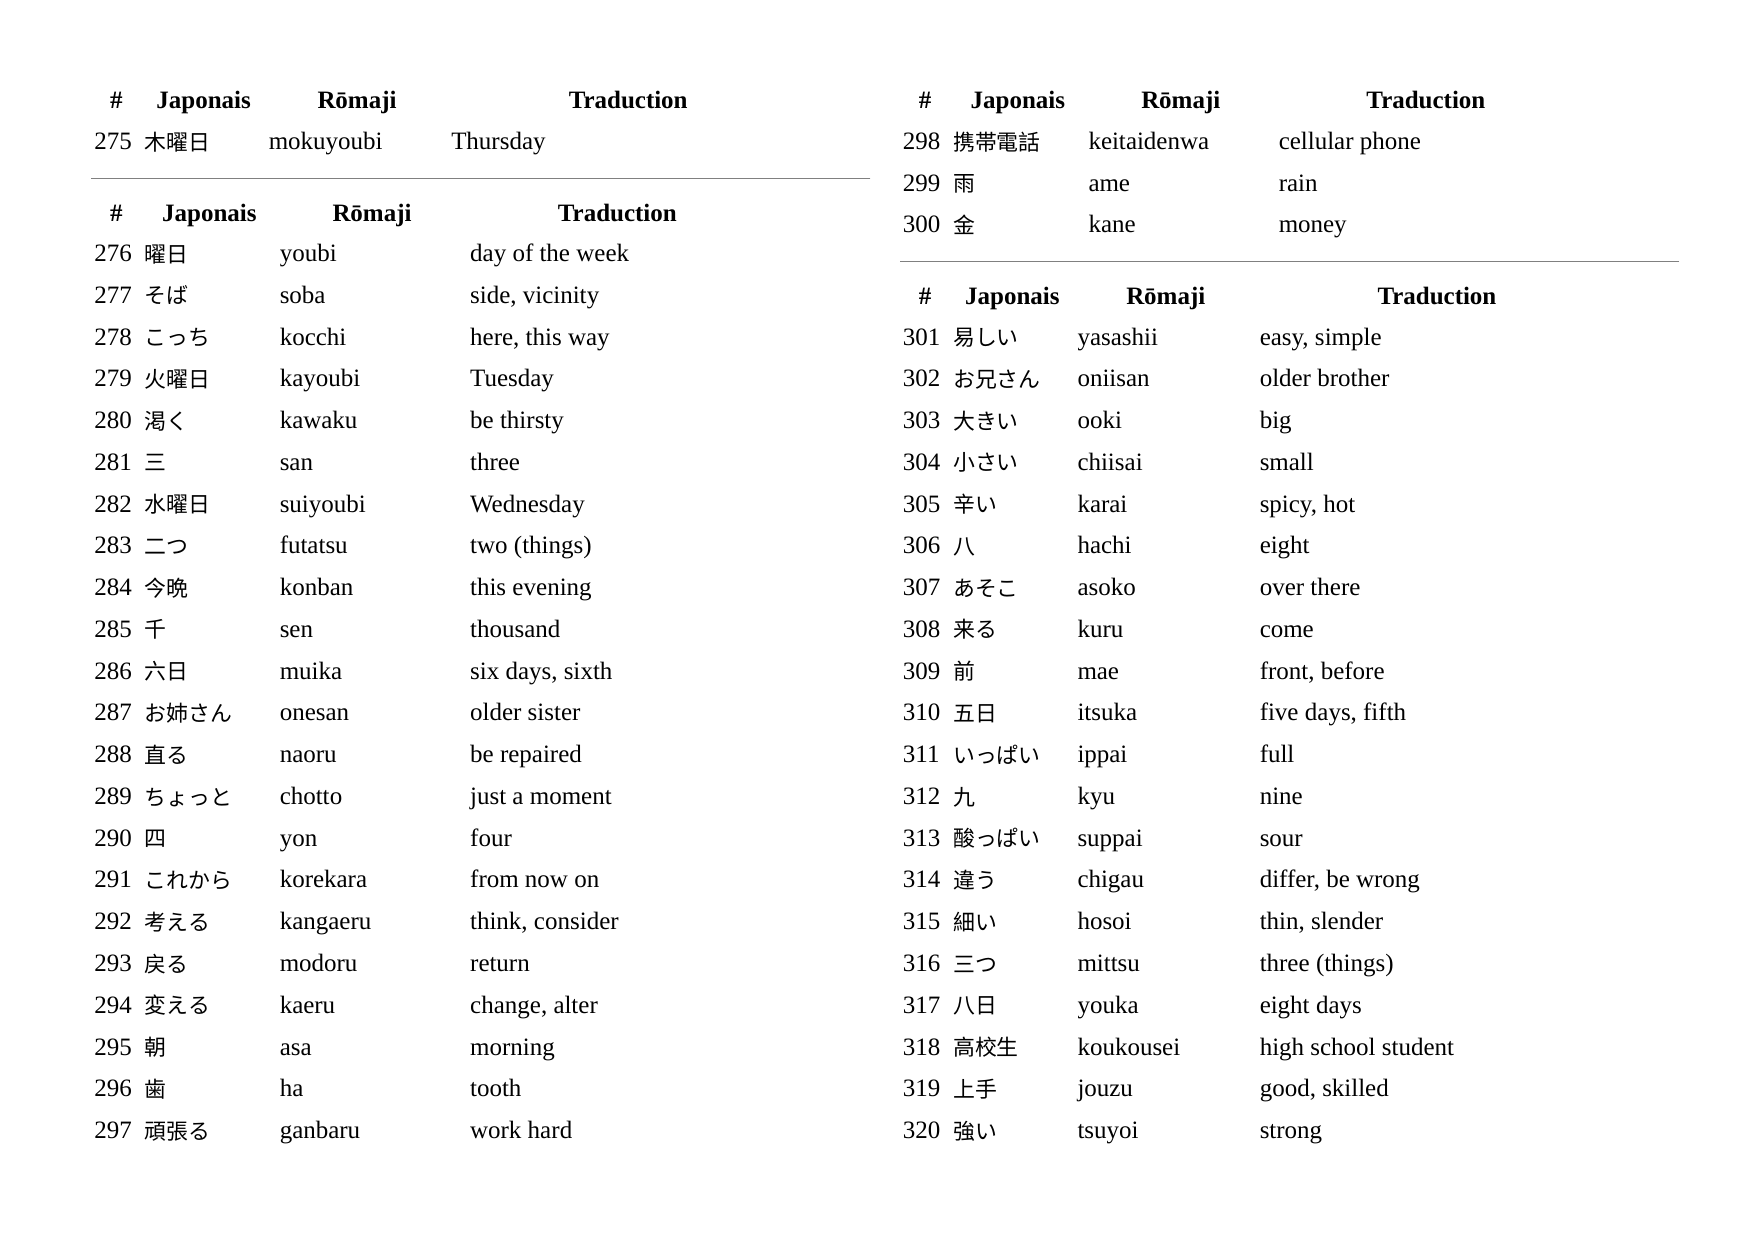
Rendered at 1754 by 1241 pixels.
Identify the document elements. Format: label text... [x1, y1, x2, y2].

table_cell ippai [1074, 735, 1257, 777]
table_cell small [1257, 443, 1617, 484]
table_cell 易しい [950, 317, 1074, 359]
table_cell sen [277, 610, 467, 651]
table_cell 300 [900, 205, 950, 247]
table_cell 280 [91, 401, 141, 442]
table_cell 三つ [950, 944, 1074, 986]
table_cell ちょっと [141, 777, 277, 818]
table_cell youbi [277, 234, 467, 275]
table_cell three (things) [1257, 944, 1617, 986]
table_cell 306 [900, 526, 950, 568]
table_header Japonais [950, 278, 1074, 317]
table_cell spicy, hot [1257, 484, 1617, 526]
table_cell 小さい [950, 443, 1074, 484]
table_cell 281 [91, 443, 141, 484]
table_cell 279 [91, 359, 141, 401]
table_cell 315 [900, 902, 950, 944]
table_cell 310 [900, 693, 950, 735]
table_cell 284 [91, 568, 141, 609]
table_cell 来る [950, 610, 1074, 651]
table_cell お兄さん [950, 359, 1074, 401]
table_cell 286 [91, 651, 141, 693]
table_cell 渇く [141, 401, 277, 442]
table_header Traduction [467, 195, 767, 234]
table_cell 大きい [950, 401, 1074, 442]
table_cell full [1257, 735, 1617, 777]
table_cell 違う [950, 860, 1074, 902]
table_cell mittsu [1074, 944, 1257, 986]
table_cell 303 [900, 401, 950, 442]
table_cell from now on [467, 860, 767, 902]
table_cell yasashii [1074, 317, 1257, 359]
table_cell 296 [91, 1069, 141, 1111]
table_cell 294 [91, 986, 141, 1027]
table_cell 285 [91, 610, 141, 651]
table_cell nine [1257, 777, 1617, 818]
table_cell 考える [141, 902, 277, 944]
table_cell two (things) [467, 526, 767, 568]
table_header # [900, 83, 950, 122]
table_cell eight days [1257, 986, 1617, 1027]
table_cell hachi [1074, 526, 1257, 568]
table_cell asoko [1074, 568, 1257, 609]
table_cell day of the week [467, 234, 767, 275]
table_header Traduction [448, 83, 808, 122]
table_cell 四 [141, 819, 277, 860]
table_cell muika [277, 651, 467, 693]
table_cell front, before [1257, 651, 1617, 693]
table_header Traduction [1276, 83, 1576, 122]
table_cell over there [1257, 568, 1617, 609]
table_cell 二つ [141, 526, 277, 568]
table_cell oniisan [1074, 359, 1257, 401]
table_cell tsuyoi [1074, 1111, 1257, 1153]
table_cell 283 [91, 526, 141, 568]
table_cell 八 [950, 526, 1074, 568]
table_cell 曜日 [141, 234, 277, 275]
table_cell 辛い [950, 484, 1074, 526]
table_cell 木曜日 [141, 122, 266, 163]
table_cell 320 [900, 1111, 950, 1153]
table_cell そば [141, 275, 277, 317]
table_cell easy, simple [1257, 317, 1617, 359]
table_cell youka [1074, 986, 1257, 1027]
table_cell 酸っぱい [950, 819, 1074, 860]
table_cell kyu [1074, 777, 1257, 818]
table_cell thin, slender [1257, 902, 1617, 944]
table_cell 上手 [950, 1069, 1074, 1111]
table_cell kane [1085, 205, 1276, 247]
table_cell kawaku [277, 401, 467, 442]
table_cell 299 [900, 163, 950, 205]
table_cell 318 [900, 1027, 950, 1069]
table_cell 変える [141, 986, 277, 1027]
table_cell naoru [277, 735, 467, 777]
table_cell ooki [1074, 401, 1257, 442]
table_cell 九 [950, 777, 1074, 818]
table_cell morning [467, 1027, 767, 1069]
table_cell be repaired [467, 735, 767, 777]
table_cell soba [277, 275, 467, 317]
table_cell 金 [950, 205, 1085, 247]
table_cell 304 [900, 443, 950, 484]
table_cell kaeru [277, 986, 467, 1027]
table_cell think, consider [467, 902, 767, 944]
table_cell 302 [900, 359, 950, 401]
table_cell 朝 [141, 1027, 277, 1069]
table_cell 319 [900, 1069, 950, 1111]
table_cell 前 [950, 651, 1074, 693]
table_cell five days, fifth [1257, 693, 1617, 735]
table_header Rōmaji [1074, 278, 1257, 317]
table_cell ame [1085, 163, 1276, 205]
table_cell 298 [900, 122, 950, 163]
table_header Japonais [141, 195, 277, 234]
table_cell return [467, 944, 767, 986]
table_cell 317 [900, 986, 950, 1027]
table_cell 293 [91, 944, 141, 986]
table_cell chotto [277, 777, 467, 818]
table_cell 頑張る [141, 1111, 277, 1153]
table_cell あそこ [950, 568, 1074, 609]
table_cell 311 [900, 735, 950, 777]
table_cell older brother [1257, 359, 1617, 401]
table_cell chigau [1074, 860, 1257, 902]
table_cell work hard [467, 1111, 767, 1153]
table_cell 八日 [950, 986, 1074, 1027]
table_cell tooth [467, 1069, 767, 1111]
table_header Rōmaji [266, 83, 448, 122]
table_cell 直る [141, 735, 277, 777]
table_cell 287 [91, 693, 141, 735]
table_cell older sister [467, 693, 767, 735]
table_cell 火曜日 [141, 359, 277, 401]
table_cell 314 [900, 860, 950, 902]
table_cell 308 [900, 610, 950, 651]
table_cell kangaeru [277, 902, 467, 944]
table_cell keitaidenwa [1085, 122, 1276, 163]
table_cell 六日 [141, 651, 277, 693]
table_cell suppai [1074, 819, 1257, 860]
table_cell korekara [277, 860, 467, 902]
table_cell karai [1074, 484, 1257, 526]
table_cell konban [277, 568, 467, 609]
table_cell Thursday [448, 122, 808, 163]
table_header Rōmaji [277, 195, 467, 234]
table_cell just a moment [467, 777, 767, 818]
table_cell money [1276, 205, 1576, 247]
table_cell 強い [950, 1111, 1074, 1153]
table_cell three [467, 443, 767, 484]
table_cell this evening [467, 568, 767, 609]
table_cell differ, be wrong [1257, 860, 1617, 902]
table_cell onesan [277, 693, 467, 735]
table_cell rain [1276, 163, 1576, 205]
table_cell ganbaru [277, 1111, 467, 1153]
table_cell 水曜日 [141, 484, 277, 526]
table_cell here, this way [467, 317, 767, 359]
table_cell 五日 [950, 693, 1074, 735]
table_header # [900, 278, 950, 317]
table_header # [91, 195, 141, 234]
table_cell 313 [900, 819, 950, 860]
table_cell six days, sixth [467, 651, 767, 693]
table_cell 316 [900, 944, 950, 986]
table_cell koukousei [1074, 1027, 1257, 1069]
table_cell 291 [91, 860, 141, 902]
table_cell 292 [91, 902, 141, 944]
table_cell 今晩 [141, 568, 277, 609]
table_cell futatsu [277, 526, 467, 568]
table_cell 携帯電話 [950, 122, 1085, 163]
table_cell 301 [900, 317, 950, 359]
table_cell 千 [141, 610, 277, 651]
table_cell cellular phone [1276, 122, 1576, 163]
table_cell こっち [141, 317, 277, 359]
table_cell 290 [91, 819, 141, 860]
table_header Traduction [1257, 278, 1617, 317]
table_cell 282 [91, 484, 141, 526]
table_cell 高校生 [950, 1027, 1074, 1069]
table_cell side, vicinity [467, 275, 767, 317]
table_cell hosoi [1074, 902, 1257, 944]
table_cell 309 [900, 651, 950, 693]
table_cell yon [277, 819, 467, 860]
table_cell 289 [91, 777, 141, 818]
table_cell be thirsty [467, 401, 767, 442]
table_cell suiyoubi [277, 484, 467, 526]
table_header Rōmaji [1085, 83, 1276, 122]
table_cell 278 [91, 317, 141, 359]
table_cell 288 [91, 735, 141, 777]
table_cell お姉さん [141, 693, 277, 735]
table_cell come [1257, 610, 1617, 651]
table_cell kuru [1074, 610, 1257, 651]
table_cell 275 [91, 122, 141, 163]
table_cell 277 [91, 275, 141, 317]
table_cell eight [1257, 526, 1617, 568]
table_cell 歯 [141, 1069, 277, 1111]
table_cell high school student [1257, 1027, 1617, 1069]
table_cell 312 [900, 777, 950, 818]
table_cell 雨 [950, 163, 1085, 205]
table_cell 276 [91, 234, 141, 275]
table_cell change, alter [467, 986, 767, 1027]
table_cell mae [1074, 651, 1257, 693]
table_header Japonais [950, 83, 1085, 122]
table_cell 295 [91, 1027, 141, 1069]
table_cell strong [1257, 1111, 1617, 1153]
table_cell mokuyoubi [266, 122, 448, 163]
table_cell big [1257, 401, 1617, 442]
table_cell jouzu [1074, 1069, 1257, 1111]
table_cell これから [141, 860, 277, 902]
table_cell kayoubi [277, 359, 467, 401]
table_cell itsuka [1074, 693, 1257, 735]
table_cell 305 [900, 484, 950, 526]
table_cell ha [277, 1069, 467, 1111]
table_header # [91, 83, 141, 122]
table_cell modoru [277, 944, 467, 986]
table_cell Wednesday [467, 484, 767, 526]
table_cell kocchi [277, 317, 467, 359]
table_cell san [277, 443, 467, 484]
table_cell sour [1257, 819, 1617, 860]
table_cell 細い [950, 902, 1074, 944]
table_cell thousand [467, 610, 767, 651]
table_cell good, skilled [1257, 1069, 1617, 1111]
table_cell 戻る [141, 944, 277, 986]
table_header Japonais [141, 83, 266, 122]
table_cell 297 [91, 1111, 141, 1153]
table_cell 307 [900, 568, 950, 609]
table_cell four [467, 819, 767, 860]
table_cell 三 [141, 443, 277, 484]
table_cell asa [277, 1027, 467, 1069]
table_cell いっぱい [950, 735, 1074, 777]
table_cell Tuesday [467, 359, 767, 401]
table_cell chiisai [1074, 443, 1257, 484]
